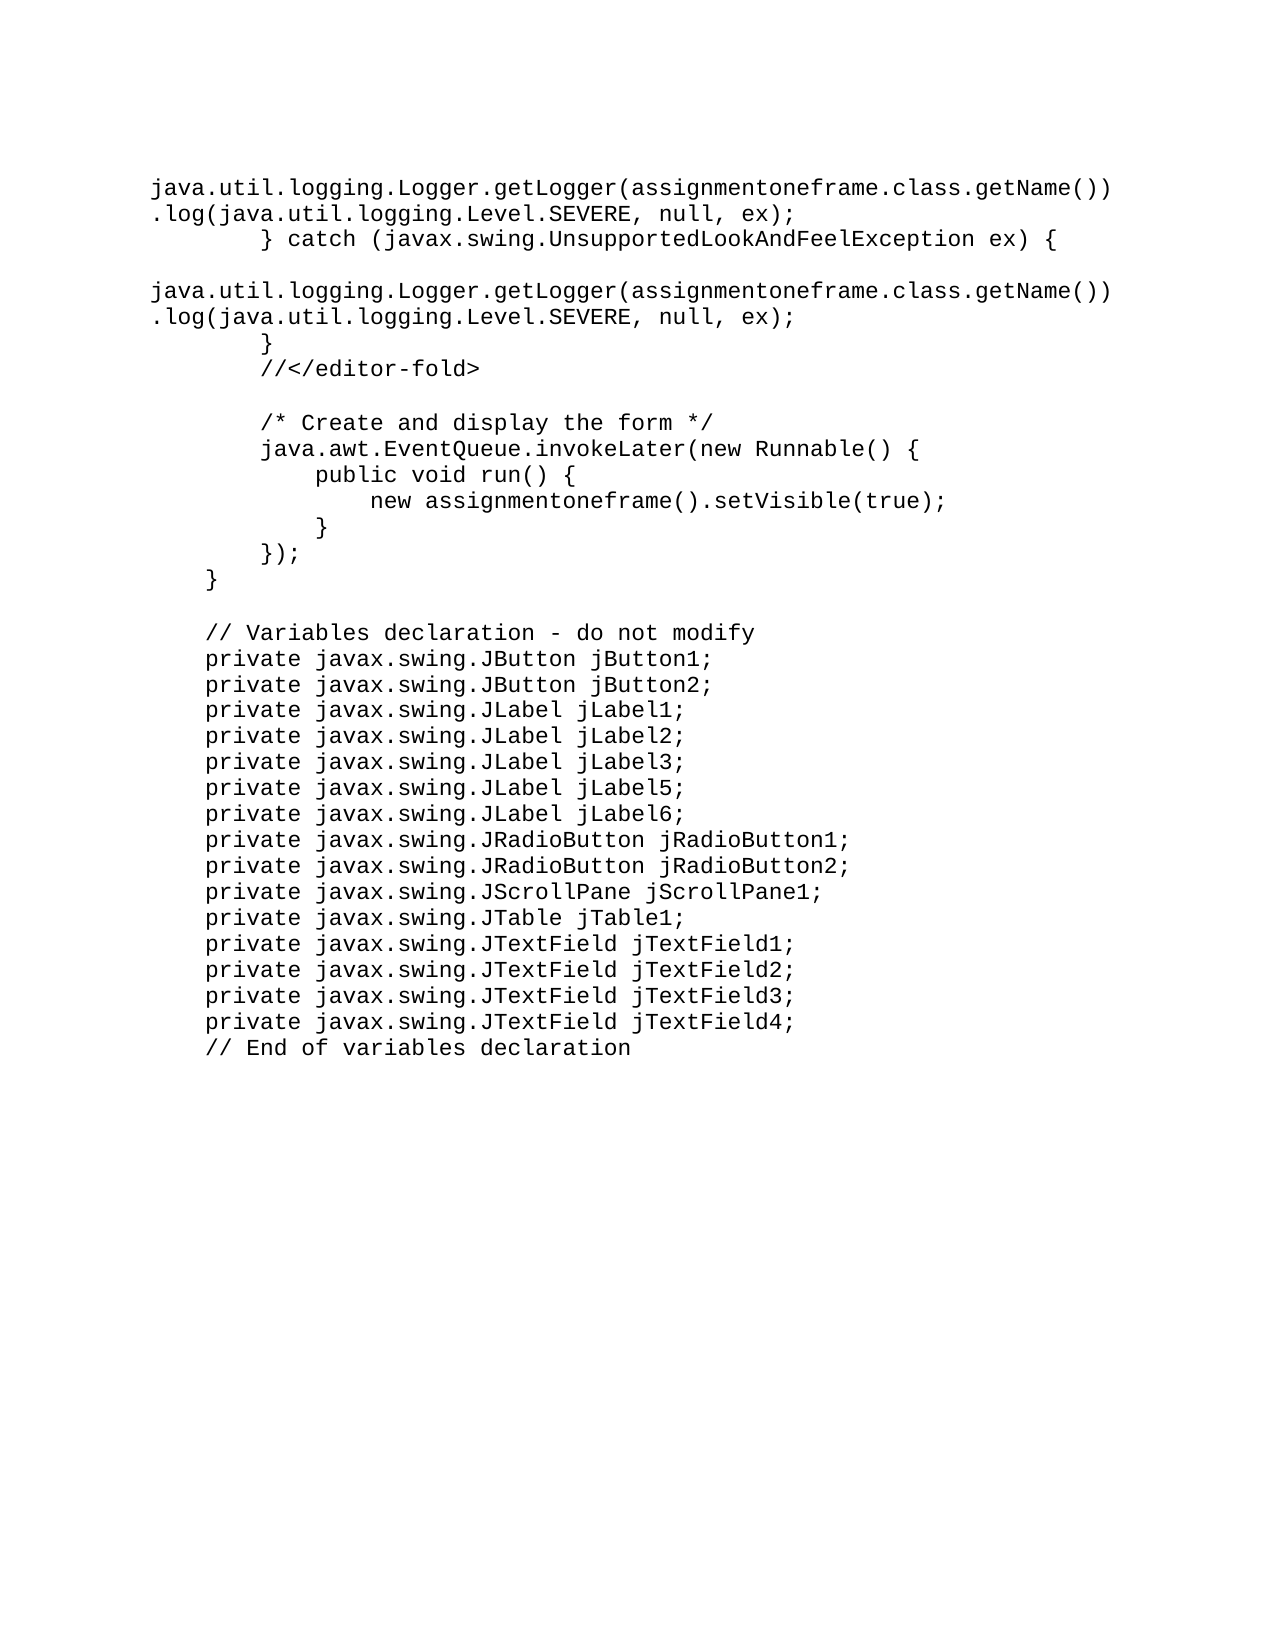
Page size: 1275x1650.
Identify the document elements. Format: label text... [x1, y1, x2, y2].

text private javax.swing.JTextField jTextField2; [150, 958, 1125, 984]
text private javax.swing.JTextField jTextField3; [150, 984, 1125, 1010]
text java.awt.EventQueue.invokeLater(new Runnable() { [150, 437, 1125, 463]
text } catch (javax.swing.UnsupportedLookAndFeelException ex) { [150, 228, 1125, 254]
text private javax.swing.JRadioButton jRadioButton1; [150, 828, 1125, 854]
text private javax.swing.JButton jButton1; [150, 647, 1125, 673]
text public void run() { [150, 463, 1125, 489]
text /* Create and display the form */ [150, 411, 1125, 437]
text } [150, 332, 1125, 357]
text private javax.swing.JLabel jLabel5; [150, 777, 1125, 803]
text java.util.logging.Logger.getLogger(assignmentoneframe.class.getName()).log(java.util.logging.Level.SEVERE, null, ex); [150, 150, 1125, 228]
text private javax.swing.JLabel jLabel3; [150, 751, 1125, 777]
text private javax.swing.JTextField jTextField1; [150, 932, 1125, 958]
text private javax.swing.JTextField jTextField4; [150, 1010, 1125, 1036]
text // Variables declaration - do not modify [150, 621, 1125, 647]
text // End of variables declaration [150, 1036, 1125, 1062]
text private javax.swing.JLabel jLabel6; [150, 803, 1125, 828]
text //</editor-fold> [150, 357, 1125, 383]
text private javax.swing.JButton jButton2; [150, 673, 1125, 699]
text }); [150, 541, 1125, 567]
text private javax.swing.JTable jTable1; [150, 906, 1125, 932]
text } [150, 567, 1125, 593]
text private javax.swing.JScrollPane jScrollPane1; [150, 880, 1125, 906]
text private javax.swing.JLabel jLabel2; [150, 725, 1125, 751]
text private javax.swing.JRadioButton jRadioButton2; [150, 854, 1125, 880]
text } [150, 515, 1125, 541]
text java.util.logging.Logger.getLogger(assignmentoneframe.class.getName()).log(java.util.logging.Level.SEVERE, null, ex); [150, 254, 1125, 332]
text private javax.swing.JLabel jLabel1; [150, 699, 1125, 725]
text new assignmentoneframe().setVisible(true); [150, 489, 1125, 515]
